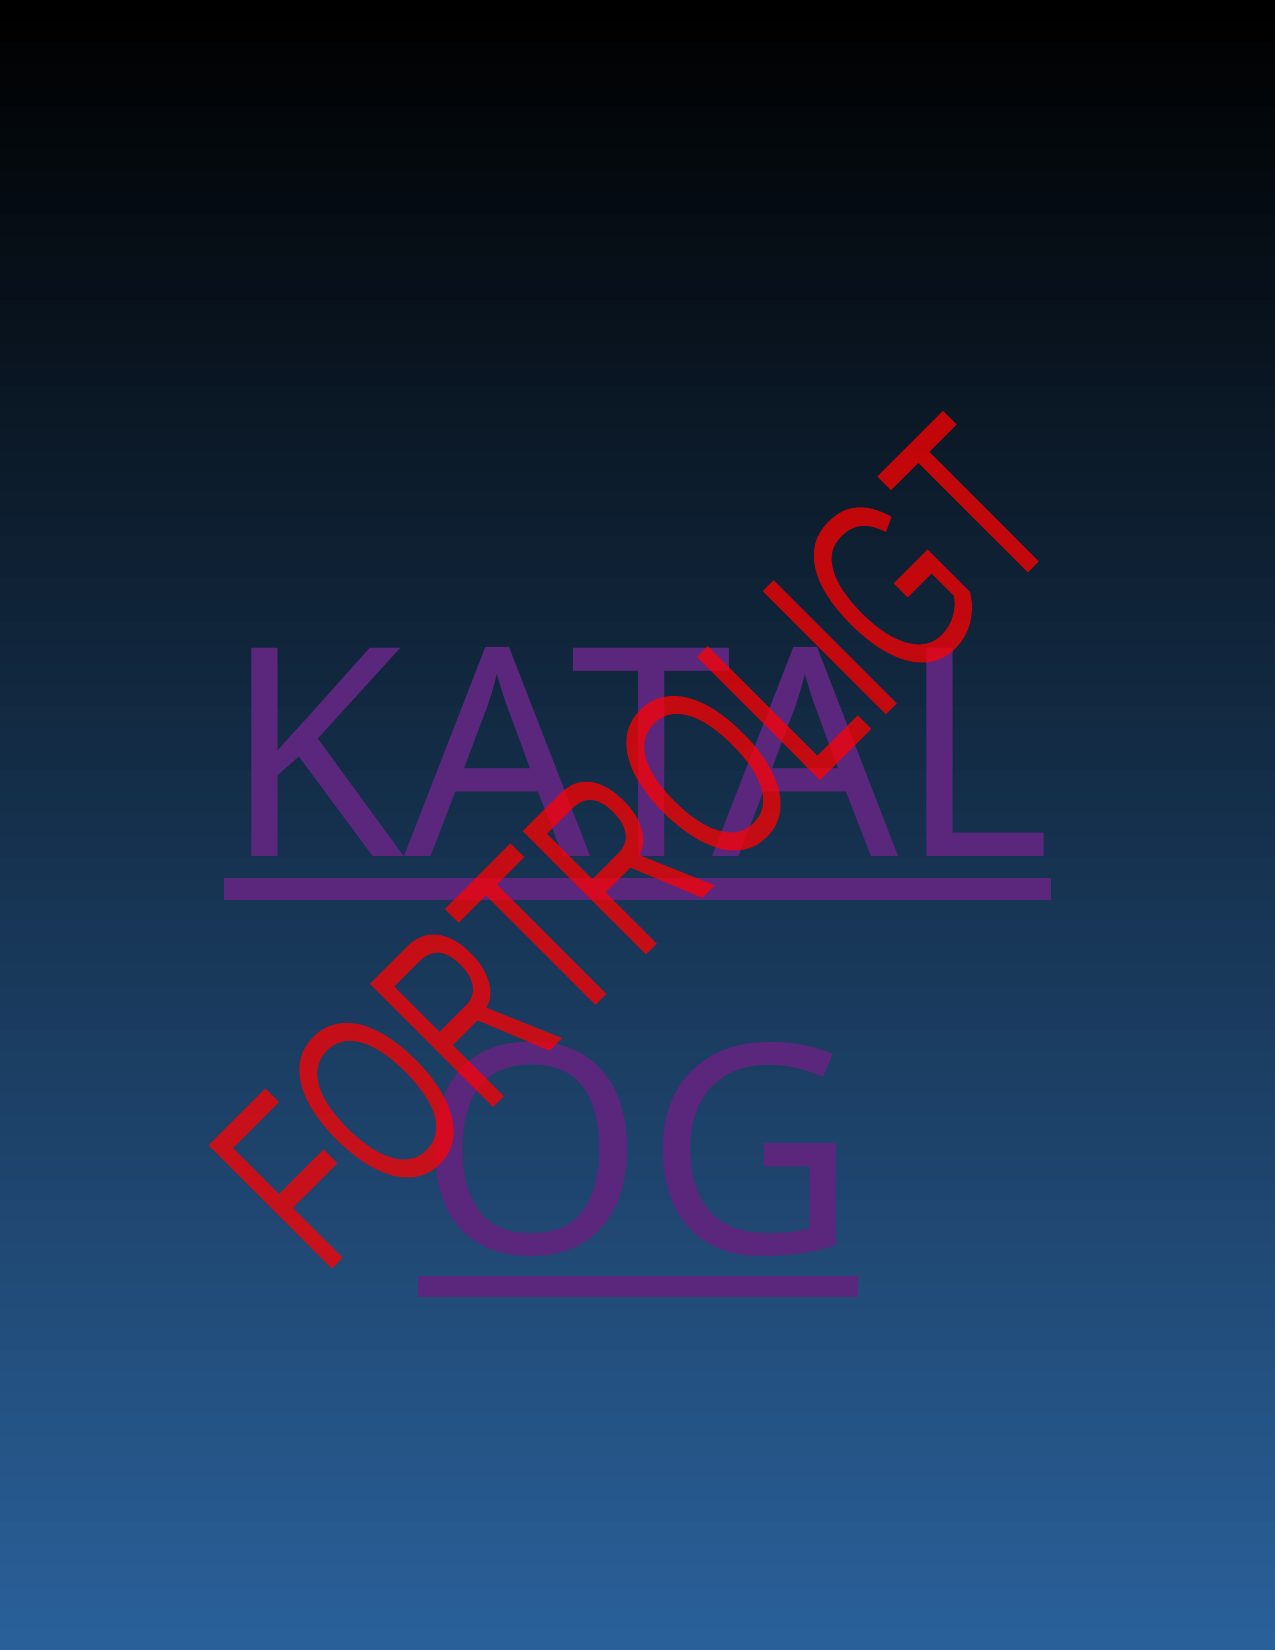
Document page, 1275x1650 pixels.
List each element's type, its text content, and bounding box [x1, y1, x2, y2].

text KATALOG [118, 545, 1157, 1339]
